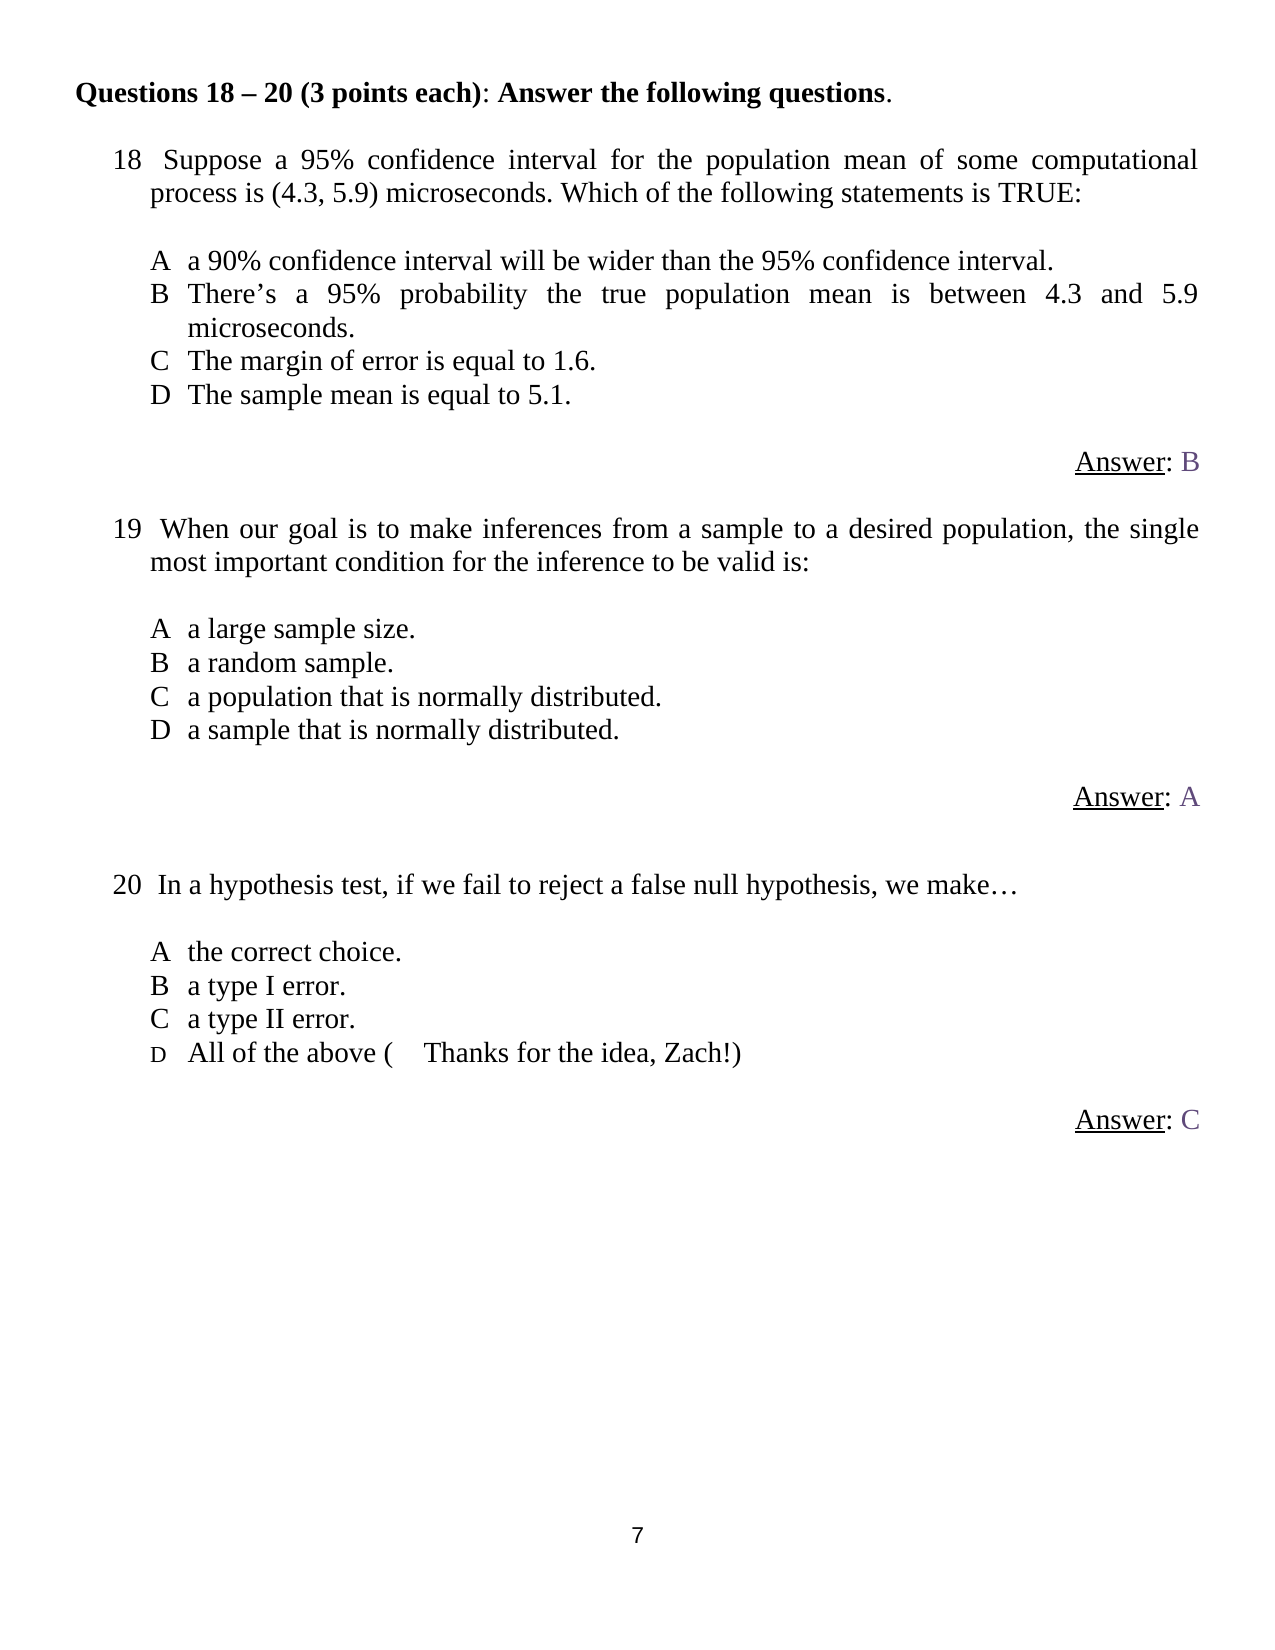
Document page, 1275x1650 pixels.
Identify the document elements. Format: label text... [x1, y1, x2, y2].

list a population that is normally distributed. [150, 679, 1200, 712]
text Answer: B [75, 444, 1200, 477]
list All of the above ( Thanks for the idea, Zach!) [150, 1035, 1200, 1068]
list a type II error. [150, 1001, 1200, 1035]
text Answer: A [75, 779, 1200, 813]
list Suppose a 95% confidence interval for the population mean of some computational process is (4.3, 5.9) microseconds. Which of the following statements is TRUE: [112, 142, 1200, 209]
list a random sample. [150, 645, 1200, 679]
list the correct choice. [150, 934, 1200, 968]
list The sample mean is equal to 5.1. [150, 377, 1200, 410]
list When our goal is to make inferences from a sample to a desired population, the single most important condition for the inference to be valid is: [112, 511, 1200, 578]
list a sample that is normally distributed. [150, 712, 1200, 746]
text Answer: C [75, 1102, 1200, 1136]
list In a hypothesis test, if we fail to reject a false null hypothesis, we make… [112, 867, 1200, 901]
list There’s a 95% probability the true population mean is between 4.3 and 5.9 microseconds. [150, 276, 1200, 343]
list a type I error. [150, 968, 1200, 1001]
text Questions 18 – 20 (3 points each): Answer the following questions. [75, 75, 1200, 108]
list a 90% confidence interval will be wider than the 95% confidence interval. [150, 243, 1200, 276]
list a large sample size. [150, 612, 1200, 645]
list The margin of error is equal to 1.6. [150, 343, 1200, 377]
